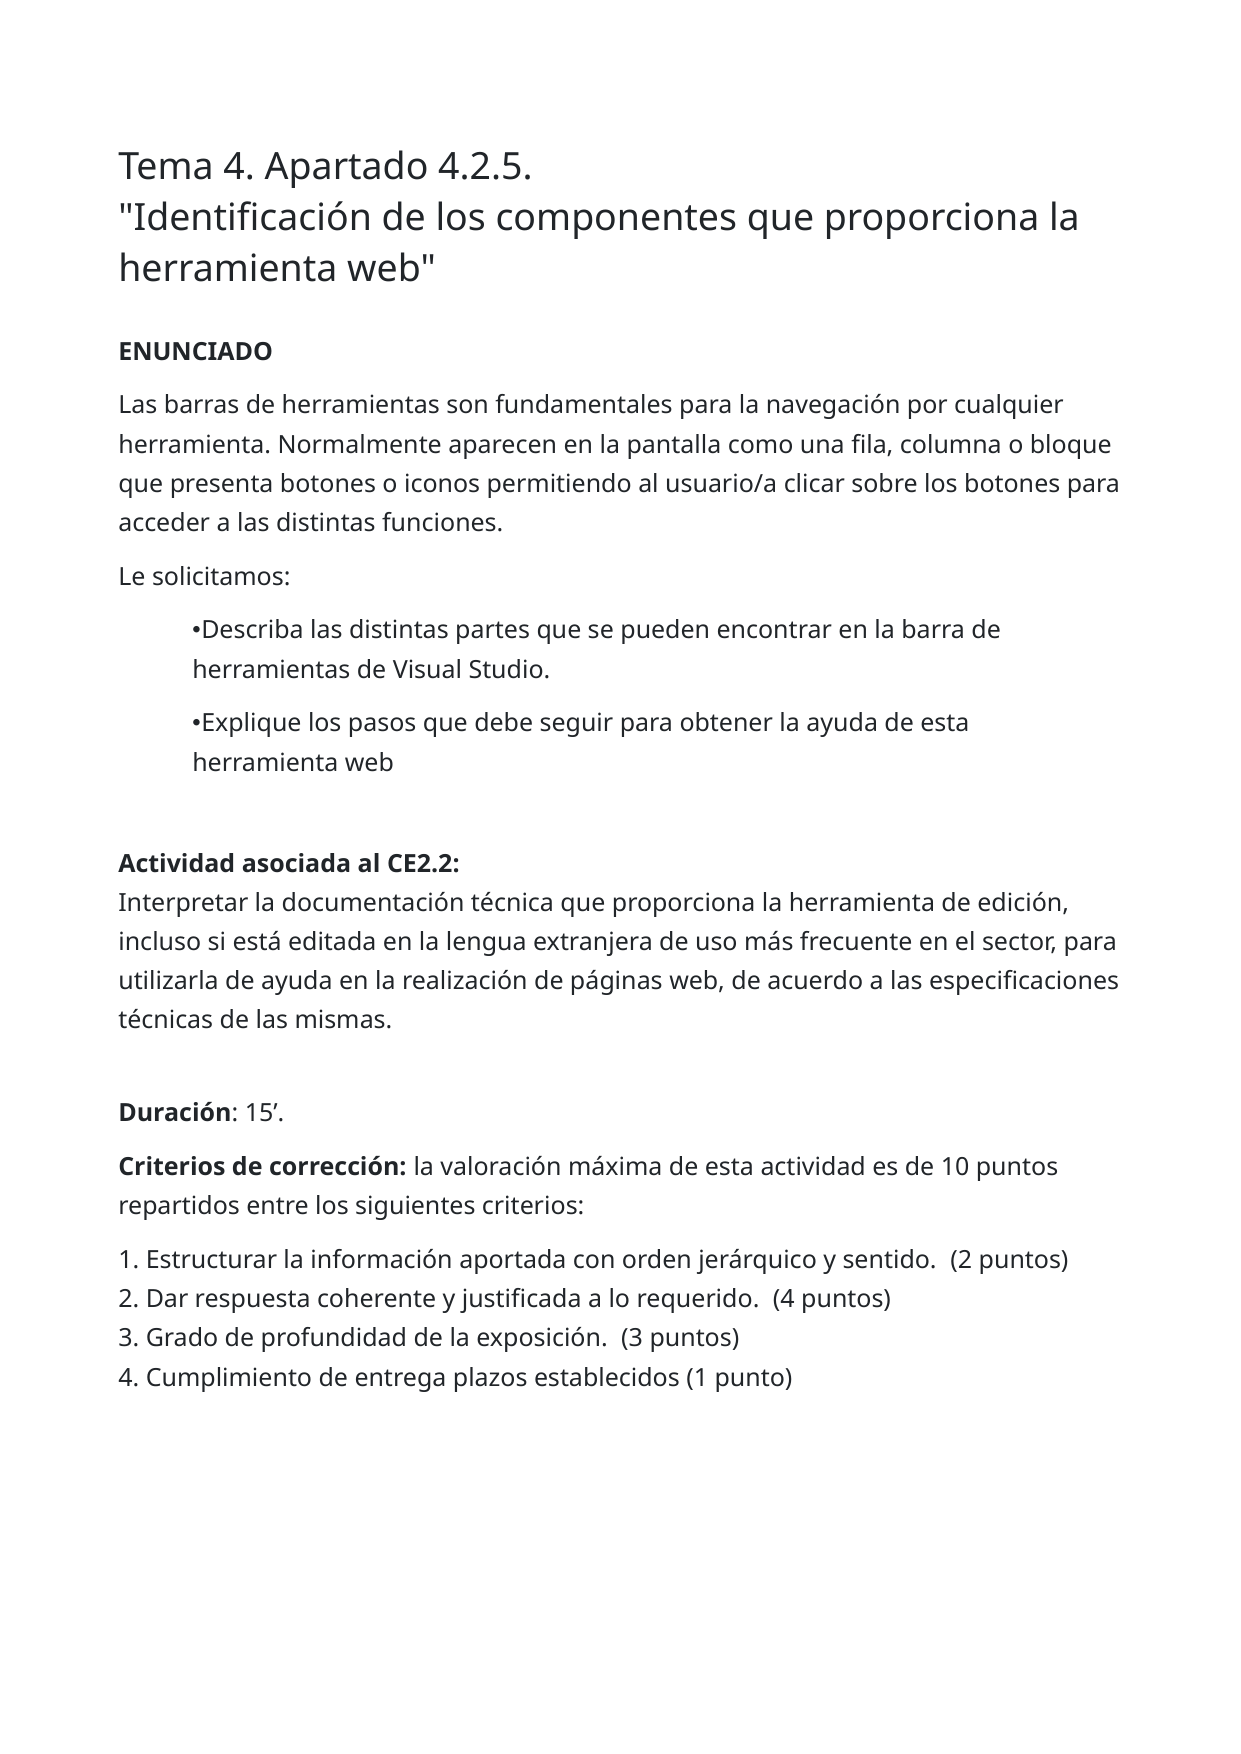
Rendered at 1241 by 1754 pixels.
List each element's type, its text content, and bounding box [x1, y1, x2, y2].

list Describa las distintas partes que se pueden encontrar en la barra de herramientas de Visual Studio. [118, 612, 1122, 685]
text Le solicitamos: [118, 558, 1122, 592]
text 1. Estructurar la información aportada con orden jerárquico y sentido. (2 puntos) 2. Dar respuesta coherente y justificada a lo requerido. (4 puntos) 3. Grado de profundidad de la exposición. (3 puntos) 4. Cumplimiento de entrega plazos establecidos (1 punto) [118, 1242, 1122, 1393]
text Actividad asociada al CE2.2: Interpretar la documentación técnica que proporciona la herramienta de edición, incluso si está editada en la lengua extranjera de uso más frecuente en el sector, para utilizarla de ayuda en la realización de páginas web, de acuerdo a las especificaciones técnicas de las mismas. [118, 846, 1122, 1036]
text Las barras de herramientas son fundamentales para la navegación por cualquier herramienta. Normalmente aparecen en la pantalla como una fila, columna o bloque que presenta botones o iconos permitiendo al usuario/a clicar sobre los botones para acceder a las distintas funciones. [118, 387, 1122, 539]
text Criterios de corrección: la valoración máxima de esta actividad es de 10 puntos repartidos entre los siguientes criterios: [118, 1149, 1122, 1222]
list Explique los pasos que debe seguir para obtener la ayuda de esta herramienta web [118, 705, 1122, 778]
subtitle Tema 4. Apartado 4.2.5. "Identificación de los componentes que proporciona la herramienta web" [118, 139, 1122, 292]
text Duración: 15’. [118, 1056, 1122, 1129]
text ENUNCIADO [118, 333, 1122, 367]
